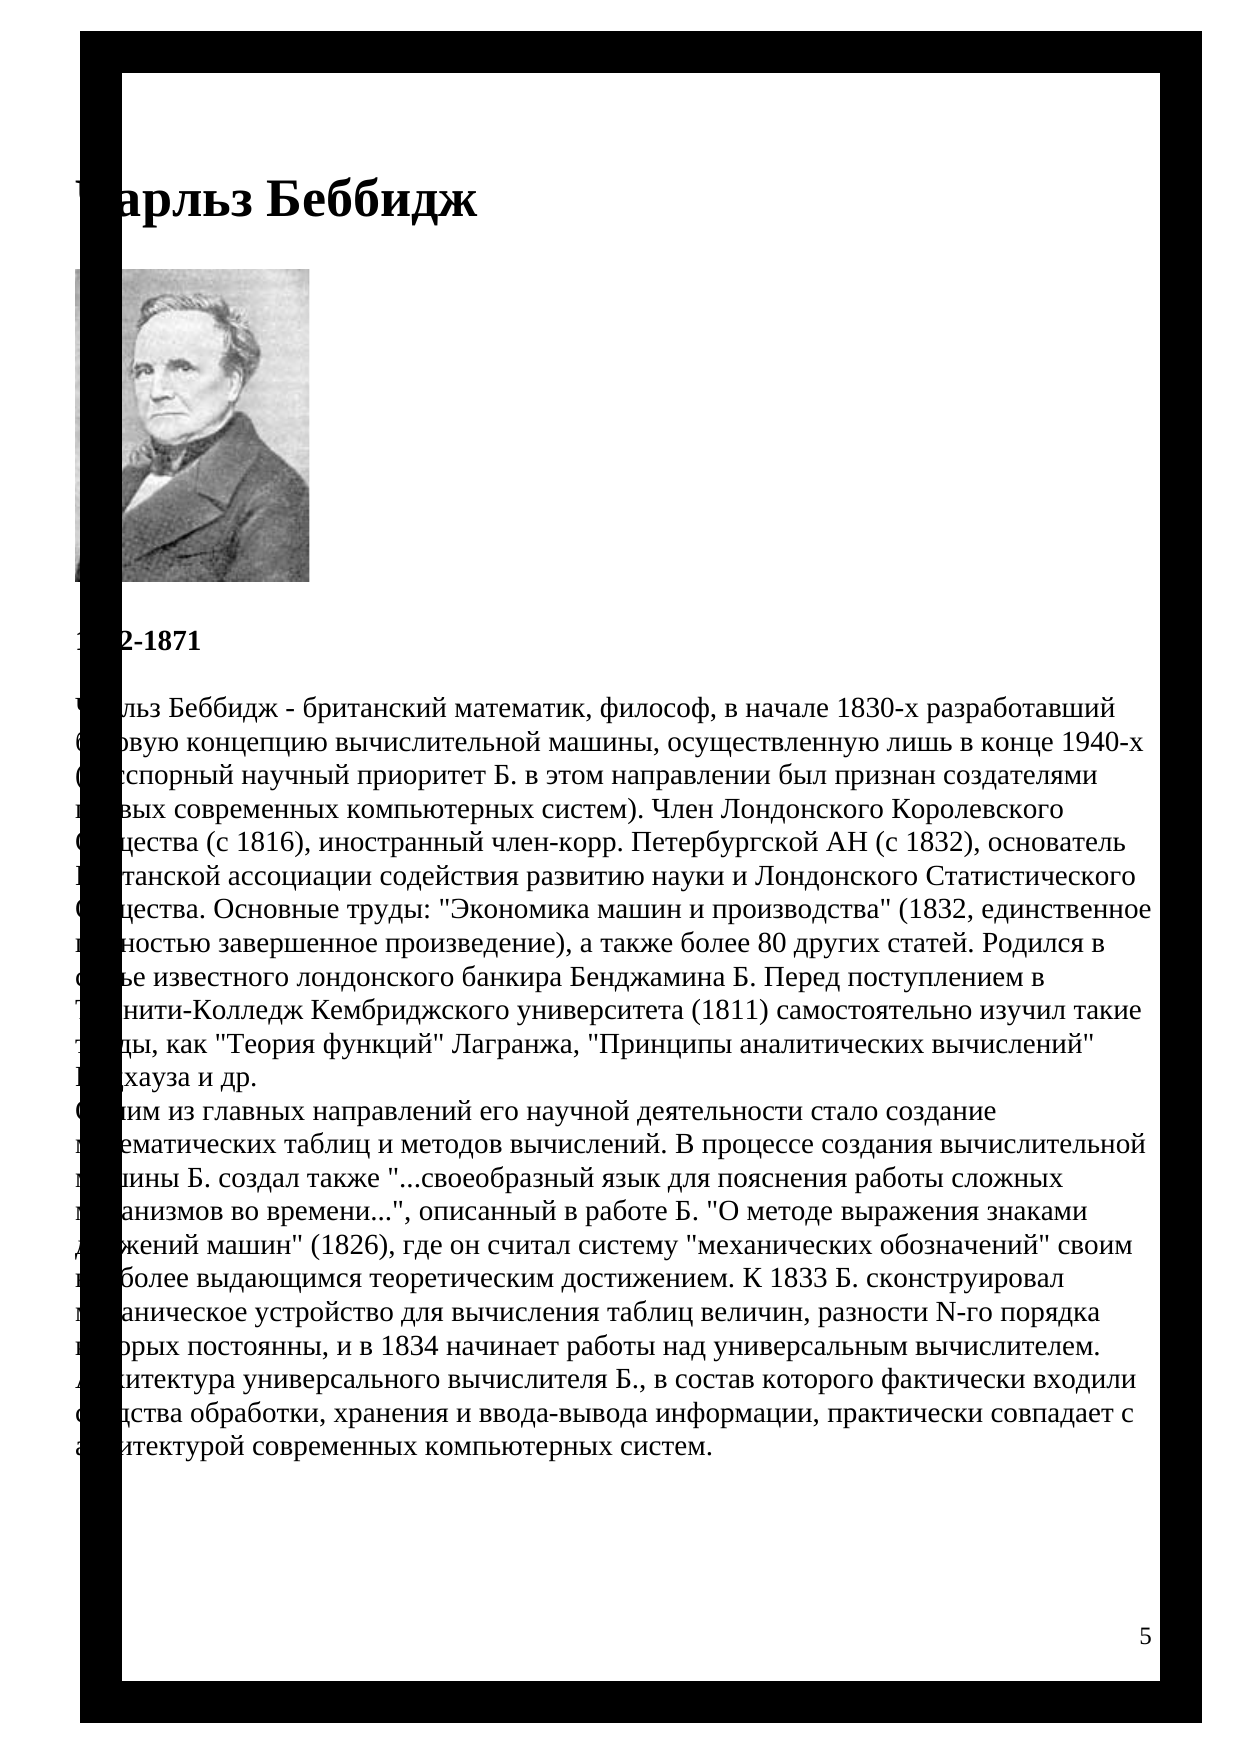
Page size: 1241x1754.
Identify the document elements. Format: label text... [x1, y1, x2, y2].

subtitle Чарльз Беббидж - британский математик, философ, в начале 1830-х разработавший базовую концепцию вычислительной машины, осуществленную лишь в конце 1940-х (бесспорный научный приоритет Б. в этом направлении был признан создателями первых современных компьютерных систем). Член Лондонского Королевского Общества (с 1816), иностранный член-корр. Петербургской АН (с 1832), основатель Британской ассоциации содействия развитию науки и Лондонского Статистического Общества. Основные труды: "Экономика машин и производства" (1832, единственное полностью завершенное произведение), а также более 80 других статей. Родился в семье известного лондонского банкира Бенджамина Б. Перед поступлением в Тринити-Колледж Кембриджского университета (1811) самостоятельно изучил такие труды, как "Теория функций" Лагранжа, "Принципы аналитических вычислений" Вудхауза и др. [122, 690, 1160, 1093]
subtitle 1792-1871 [122, 623, 1160, 657]
subtitle Чарльз Беббидж [75, 166, 80, 228]
subtitle Чарльз Беббидж [122, 166, 1160, 228]
subtitle Одним из главных направлений его научной деятельности стало создание математических таблиц и методов вычислений. В процессе создания вычислительной машины Б. создал также "...своеобразный язык для пояснения работы сложных механизмов во времени...", описанный в работе Б. "О методе выражения знаками движений машин" (1826), где он считал систему "механических обозначений" своим наиболее выдающимся теоретическим достижением. К 1833 Б. сконструировал механическое устройство для вычисления таблиц величин, разности N-го порядка которых постоянны, и в 1834 начинает работы над универсальным вычислителем. Архитектура универсального вычислителя Б., в состав которого фактически входили средства обработки, хранения и ввода-вывода информации, практически совпадает с архитектурой современных компьютерных систем. [122, 1093, 1160, 1462]
